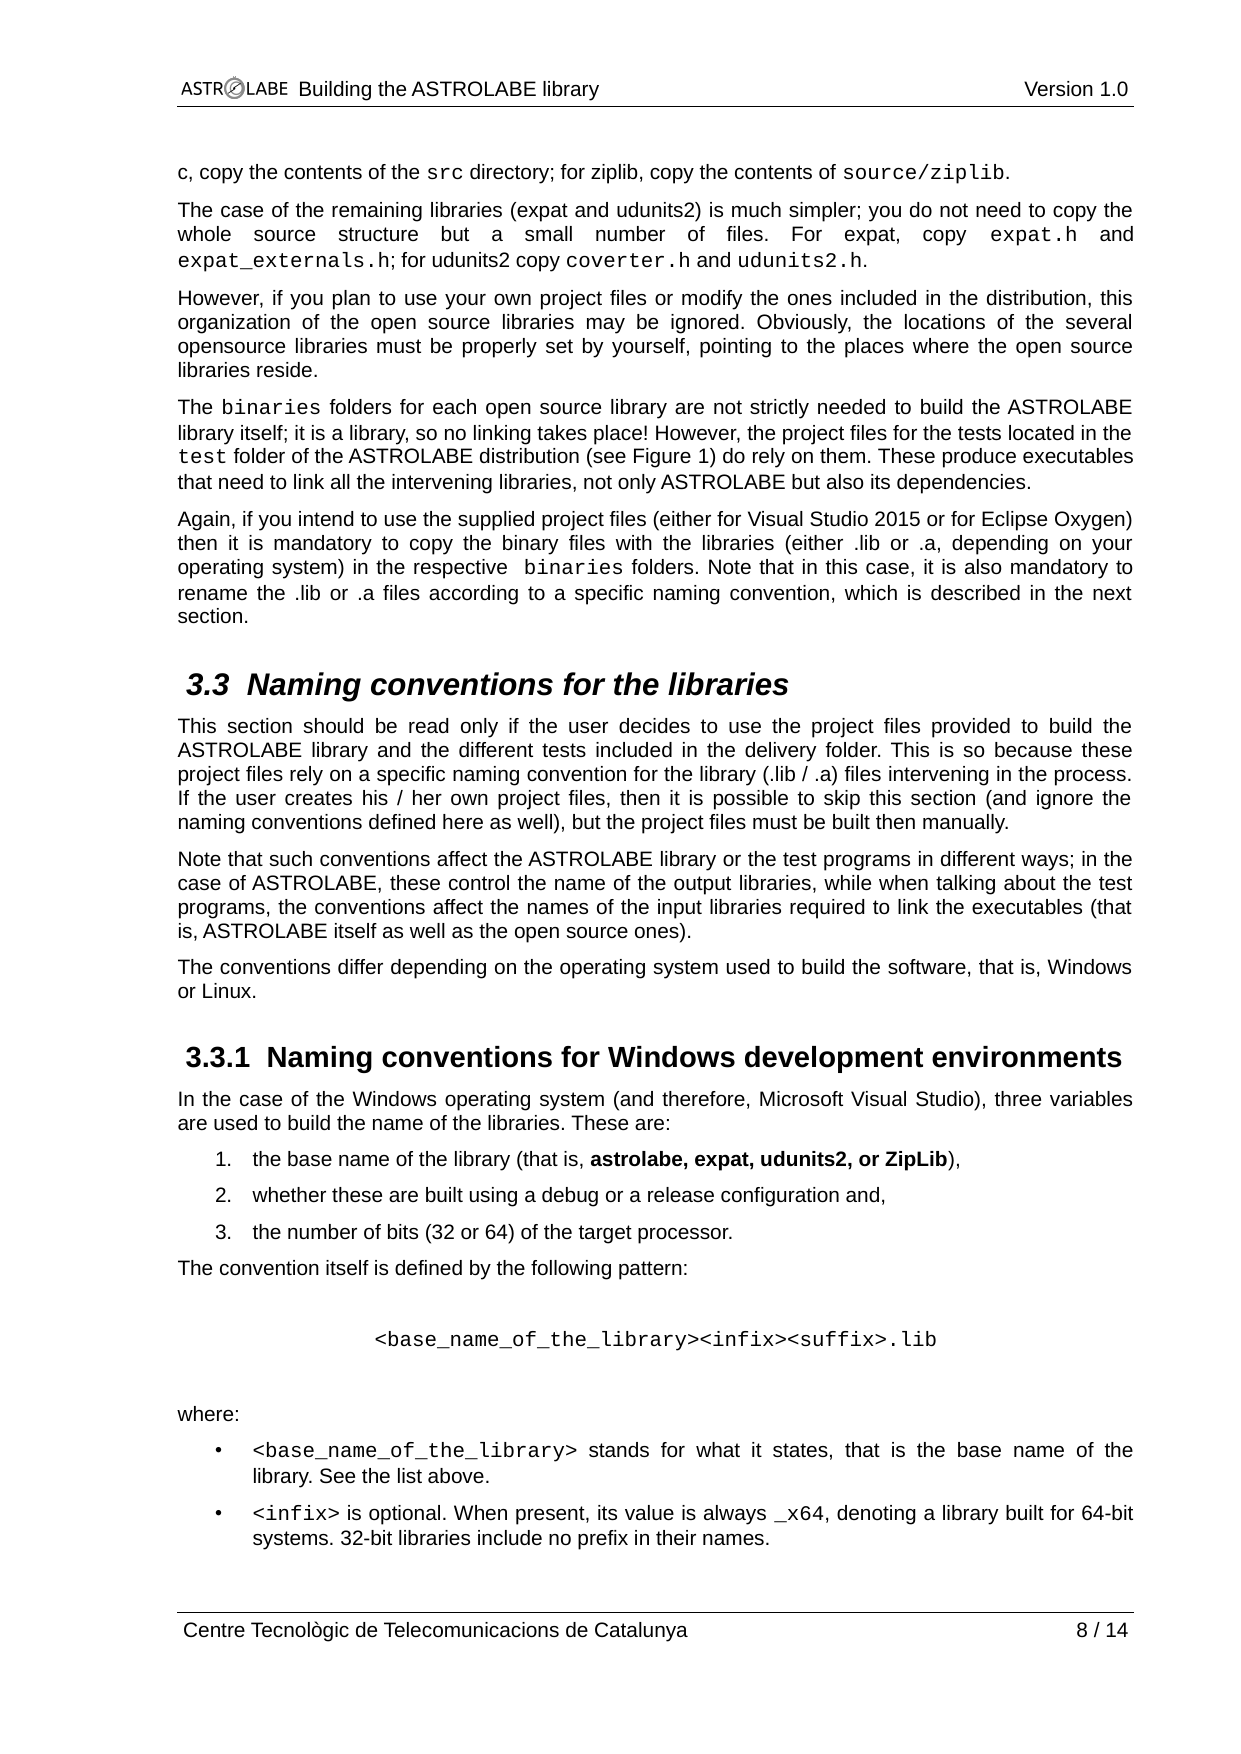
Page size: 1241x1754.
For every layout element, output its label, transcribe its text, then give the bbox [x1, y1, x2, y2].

text In the case of the Windows operating system (and therefore, Microsoft Visual Studio), three variables are used to build the name of the libraries. These are: [177, 1086, 1134, 1134]
subtitle Naming conventions for Windows development environments [177, 1040, 1134, 1074]
picture [181, 76, 288, 99]
list the base name of the library (that is, astrolabe, expat, udunits2, or ZipLib), [215, 1147, 1134, 1171]
text The convention itself is defined by the following pattern: [177, 1256, 1134, 1280]
text where: [177, 1402, 1134, 1426]
list <infix> is optional. When present, its value is always _x64, denoting a library built for 64-bit systems. 32-bit libraries include no prefix in their names. [215, 1500, 1134, 1550]
text The conventions differ depending on the operating system used to build the software, that is, Windows or Linux. [177, 955, 1134, 1003]
text <base_name_of_the_library><infix><suffix>.lib [177, 1329, 1134, 1353]
text However, if you plan to use your own project files or modify the ones included in the distribution, this organization of the open source libraries may be ignored. Obviously, the locations of the several opensource libraries must be properly set by yourself, pointing to the places where the open source libraries reside. [177, 286, 1134, 382]
text This section should be read only if the user decides to use the project files provided to build the ASTROLABE library and the different tests included in the delivery folder. This is so because these project files rely on a specific naming convention for the library (.lib / .a) files intervening in the process. If the user creates his / her own project files, then it is possible to skip this section (and ignore the naming conventions defined here as well), but the project files must be built then manually. [177, 714, 1134, 834]
list <base_name_of_the_library> stands for what it states, that is the base name of the library. See the list above. [215, 1438, 1134, 1488]
text Again, if you intend to use the supplied project files (either for Visual Studio 2015 or for Eclipse Oxygen) then it is mandatory to copy the binary files with the libraries (either .lib or .a, depending on your operating system) in the respective binaries folders. Note that in this case, it is also mandatory to rename the .lib or .a files according to a specific naming convention, which is described in the next section. [177, 507, 1134, 628]
list whether these are built using a debug or a release configuration and, [215, 1183, 1134, 1207]
subtitle Naming conventions for the libraries [177, 666, 1134, 702]
list the number of bits (32 or 64) of the target processor. [215, 1220, 1134, 1244]
text The binaries folders for each open source library are not strictly needed to build the ASTROLABE library itself; it is a library, so no linking takes place! However, the project files for the tests located in the test folder of the ASTROLABE distribution (see Figure 1) do rely on them. These produce executables that need to link all the intervening libraries, not only ASTROLABE but also its dependencies. [177, 394, 1134, 494]
text The case of the remaining libraries (expat and udunits2) is much simpler; you do not need to copy the whole source structure but a small number of files. For expat, copy expat.h and expat_externals.h; for udunits2 copy coverter.h and udunits2.h. [177, 198, 1134, 274]
text c, copy the contents of the src directory; for ziplib, copy the contents of source/ziplib. [177, 160, 1134, 186]
text Note that such conventions affect the ASTROLABE library or the test programs in different ways; in the case of ASTROLABE, these control the name of the output libraries, while when talking about the test programs, the conventions affect the names of the input libraries required to link the executables (that is, ASTROLABE itself as well as the open source ones). [177, 847, 1134, 942]
